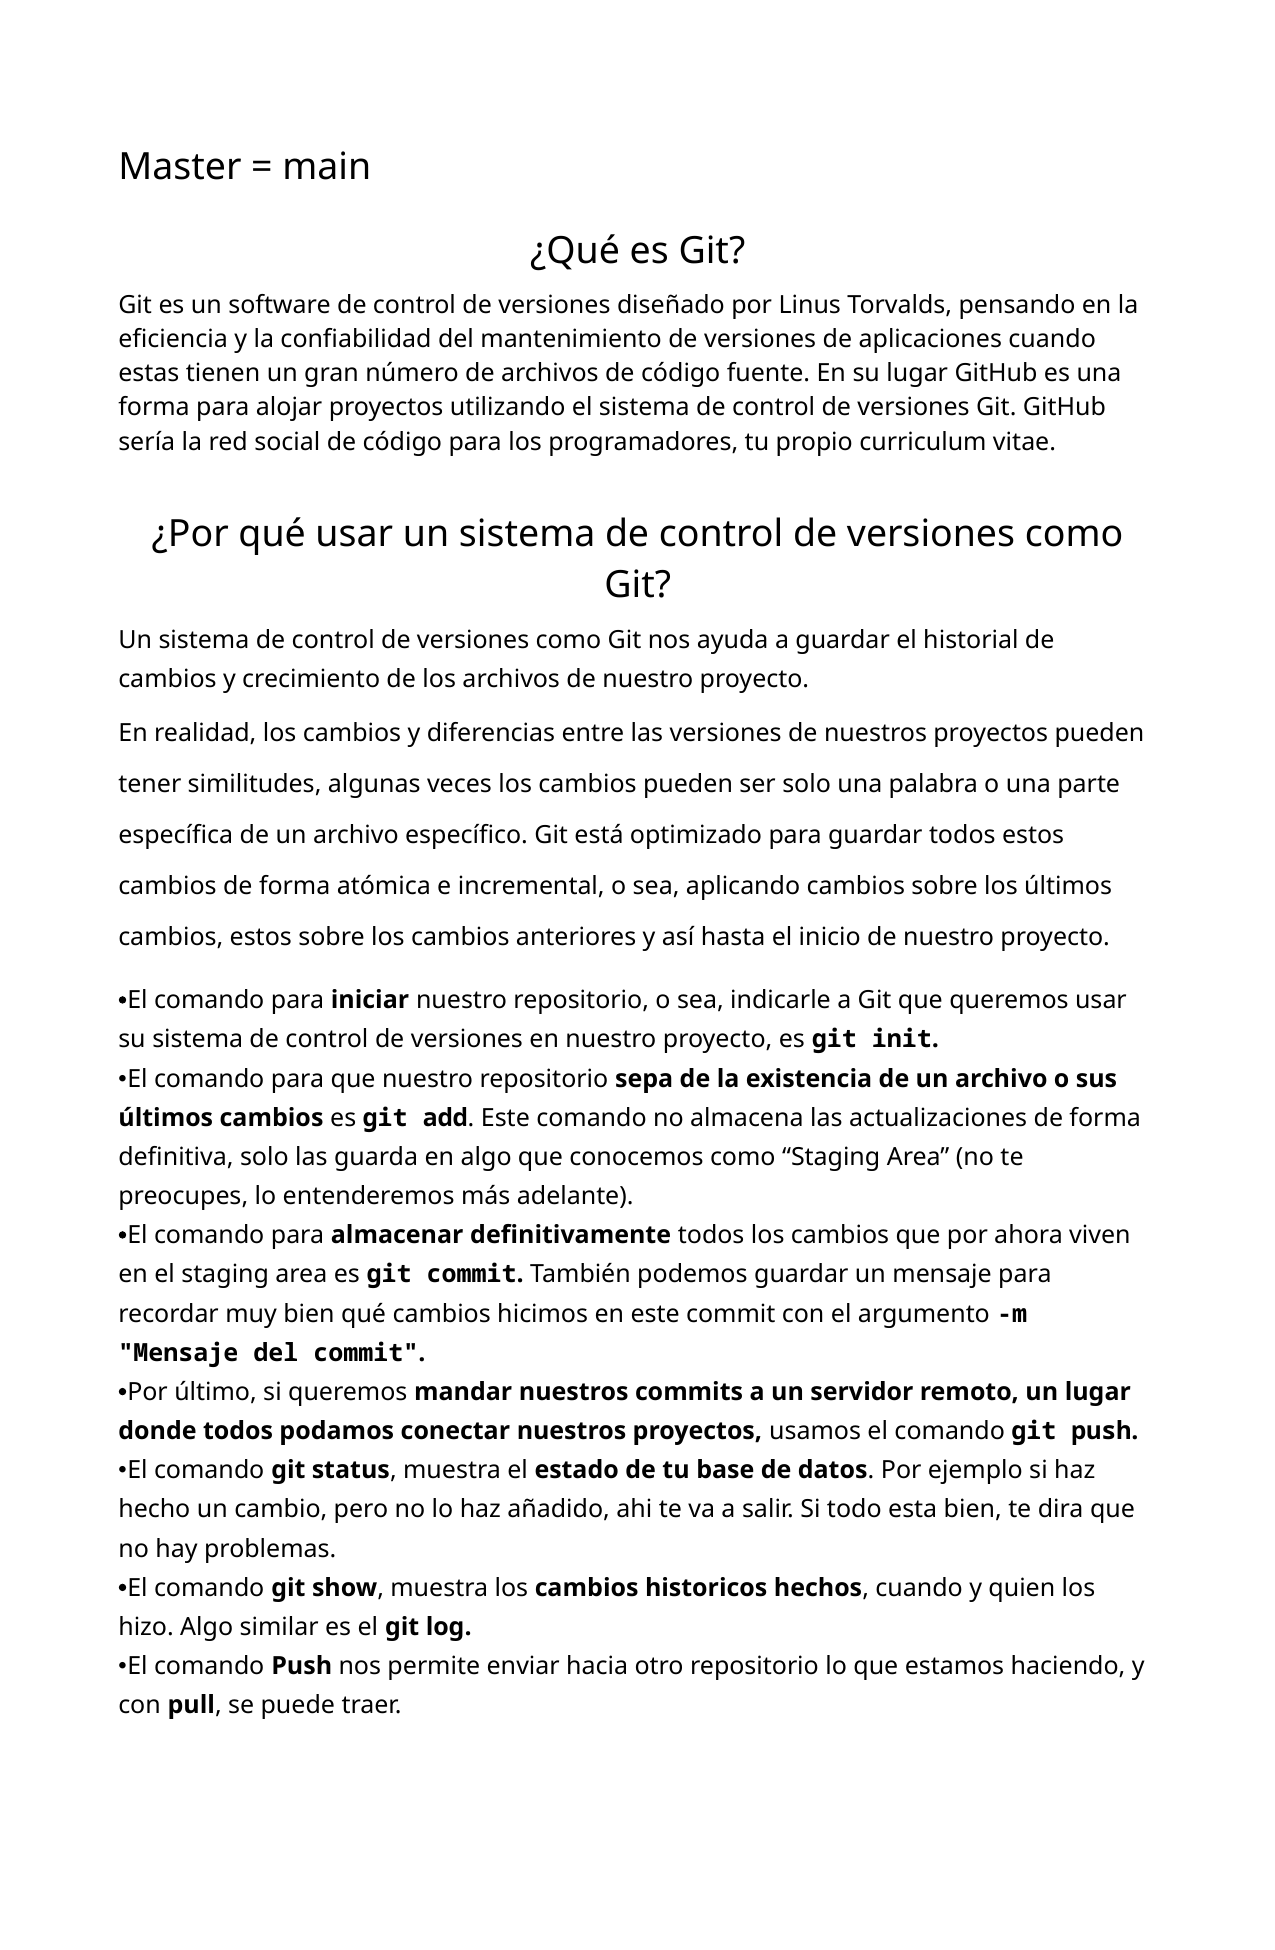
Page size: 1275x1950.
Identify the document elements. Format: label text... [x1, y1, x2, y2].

text Un sistema de control de versiones como Git nos ayuda a guardar el historial de cambios y crecimiento de los archivos de nuestro proyecto. [118, 621, 1157, 694]
list El comando Push nos permite enviar hacia otro repositorio lo que estamos haciendo, y con pull, se puede traer. [118, 1648, 1157, 1721]
list Por último, si queremos mandar nuestros commits a un servidor remoto, un lugar donde todos podamos conectar nuestros proyectos, usamos el comando git push. [118, 1374, 1157, 1447]
list El comando para almacenar definitivamente todos los cambios que por ahora viven en el staging area es git commit. También podemos guardar un mensaje para recordar muy bien qué cambios hicimos en este commit con el argumento -m "Mensaje del commit". [118, 1217, 1157, 1368]
list El comando git show, muestra los cambios historicos hechos, cuando y quien los hizo. Algo similar es el git log. [118, 1569, 1157, 1643]
text En realidad, los cambios y diferencias entre las versiones de nuestros proyectos pueden tener similitudes, algunas veces los cambios pueden ser solo una palabra o una parte específica de un archivo específico. Git está optimizado para guardar todos estos cambios de forma atómica e incremental, o sea, aplicando cambios sobre los últimos cambios, estos sobre los cambios anteriores y así hasta el inicio de nuestro proyecto. [118, 714, 1157, 952]
list El comando git status, muestra el estado de tu base de datos. Por ejemplo si haz hecho un cambio, pero no lo haz añadido, ahi te va a salir. Si todo esta bien, te dira que no hay problemas. [118, 1452, 1157, 1564]
list El comando para que nuestro repositorio sepa de la existencia de un archivo o sus últimos cambios es git add. Este comando no almacena las actualizaciones de forma definitiva, solo las guarda en algo que conocemos como “Staging Area” (no te preocupes, lo entenderemos más adelante). [118, 1060, 1157, 1212]
text Git es un software de control de versiones diseñado por Linus Torvalds, pensando en la eficiencia y la confiabilidad del mantenimiento de versiones de aplicaciones cuando estas tienen un gran número de archivos de código fuente. En su lugar GitHub es una forma para alojar proyectos utilizando el sistema de control de versiones Git. GitHub sería la red social de código para los programadores, tu propio curriculum vitae. [118, 287, 1157, 457]
subtitle ¿Qué es Git? [118, 223, 1157, 274]
subtitle ¿Por qué usar un sistema de control de versiones como Git? [118, 507, 1157, 609]
list El comando para iniciar nuestro repositorio, o sea, indicarle a Git que queremos usar su sistema de control de versiones en nuestro proyecto, es git init. [118, 982, 1157, 1055]
subtitle Master = main [118, 139, 1157, 190]
